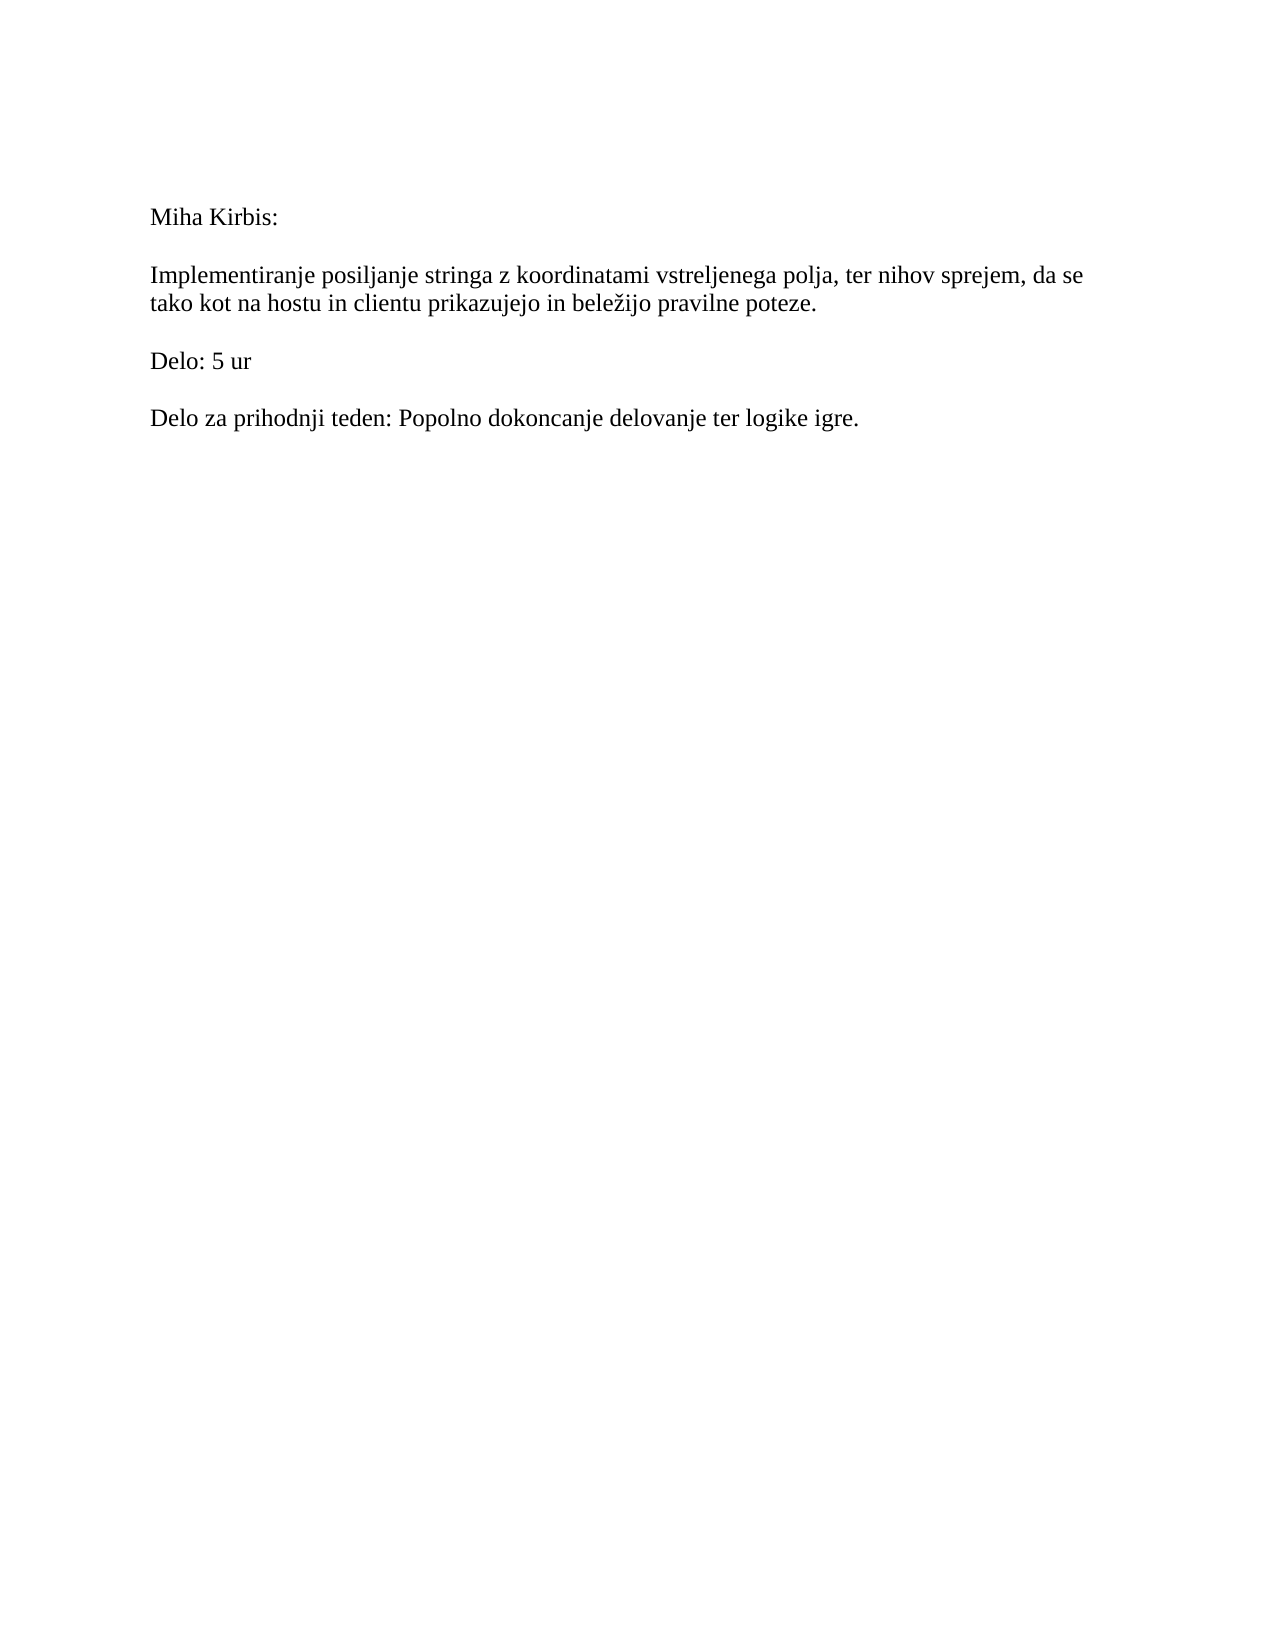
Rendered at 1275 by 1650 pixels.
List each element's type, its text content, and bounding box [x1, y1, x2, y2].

text Miha Kirbis: [150, 202, 1125, 231]
text Delo za prihodnji teden: Popolno dokoncanje delovanje ter logike igre. [150, 403, 1125, 432]
text Implementiranje posiljanje stringa z koordinatami vstreljenega polja, ter nihov sprejem, da se tako kot na hostu in clientu prikazujejo in beležijo pravilne poteze. [150, 260, 1125, 317]
text Delo: 5 ur [150, 346, 1125, 375]
